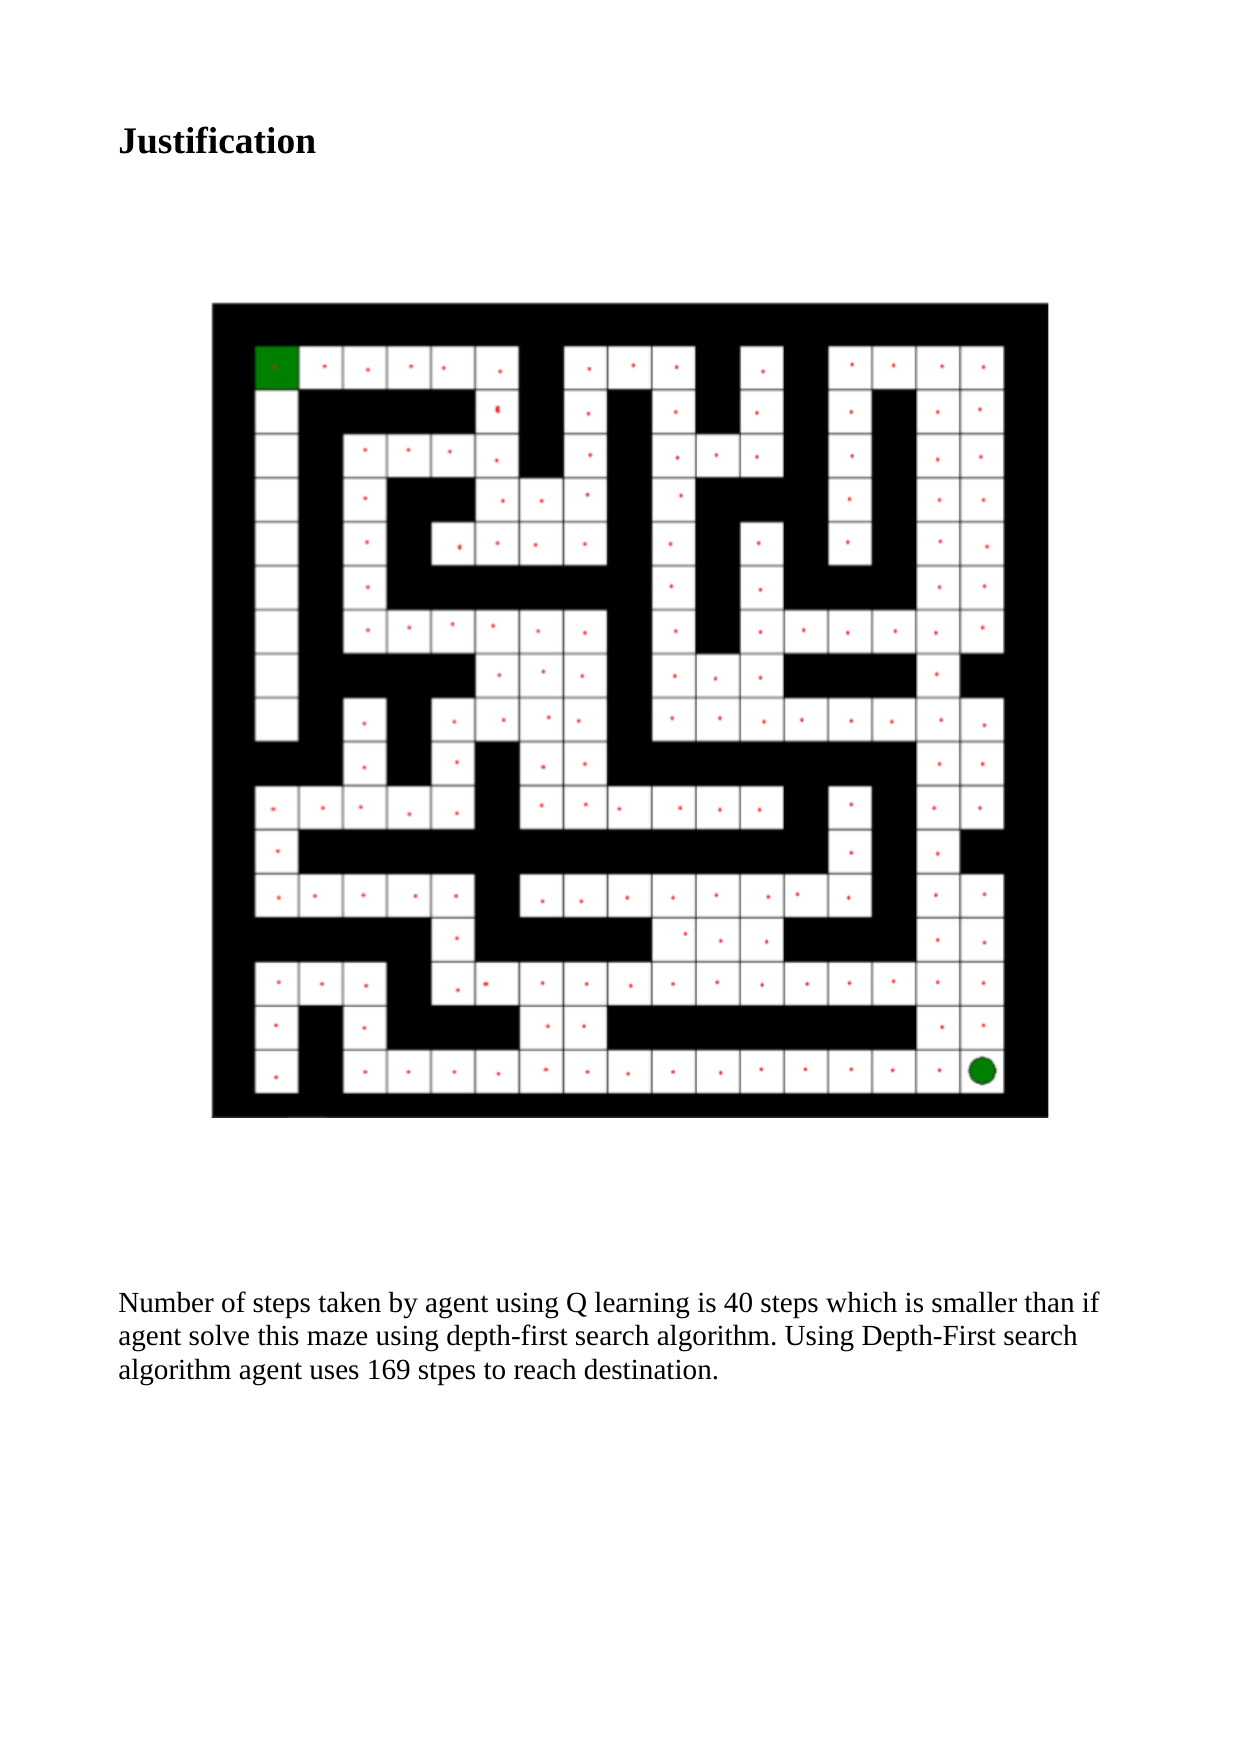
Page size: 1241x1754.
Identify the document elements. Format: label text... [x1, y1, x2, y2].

text Number of steps taken by agent using Q learning is 40 steps which is smaller than if agent solve this maze using depth-first search algorithm. Using Depth-First search algorithm agent uses 169 stpes to reach destination. [118, 1285, 1122, 1386]
text Justification [118, 118, 1122, 161]
picture [211, 302, 1049, 1118]
